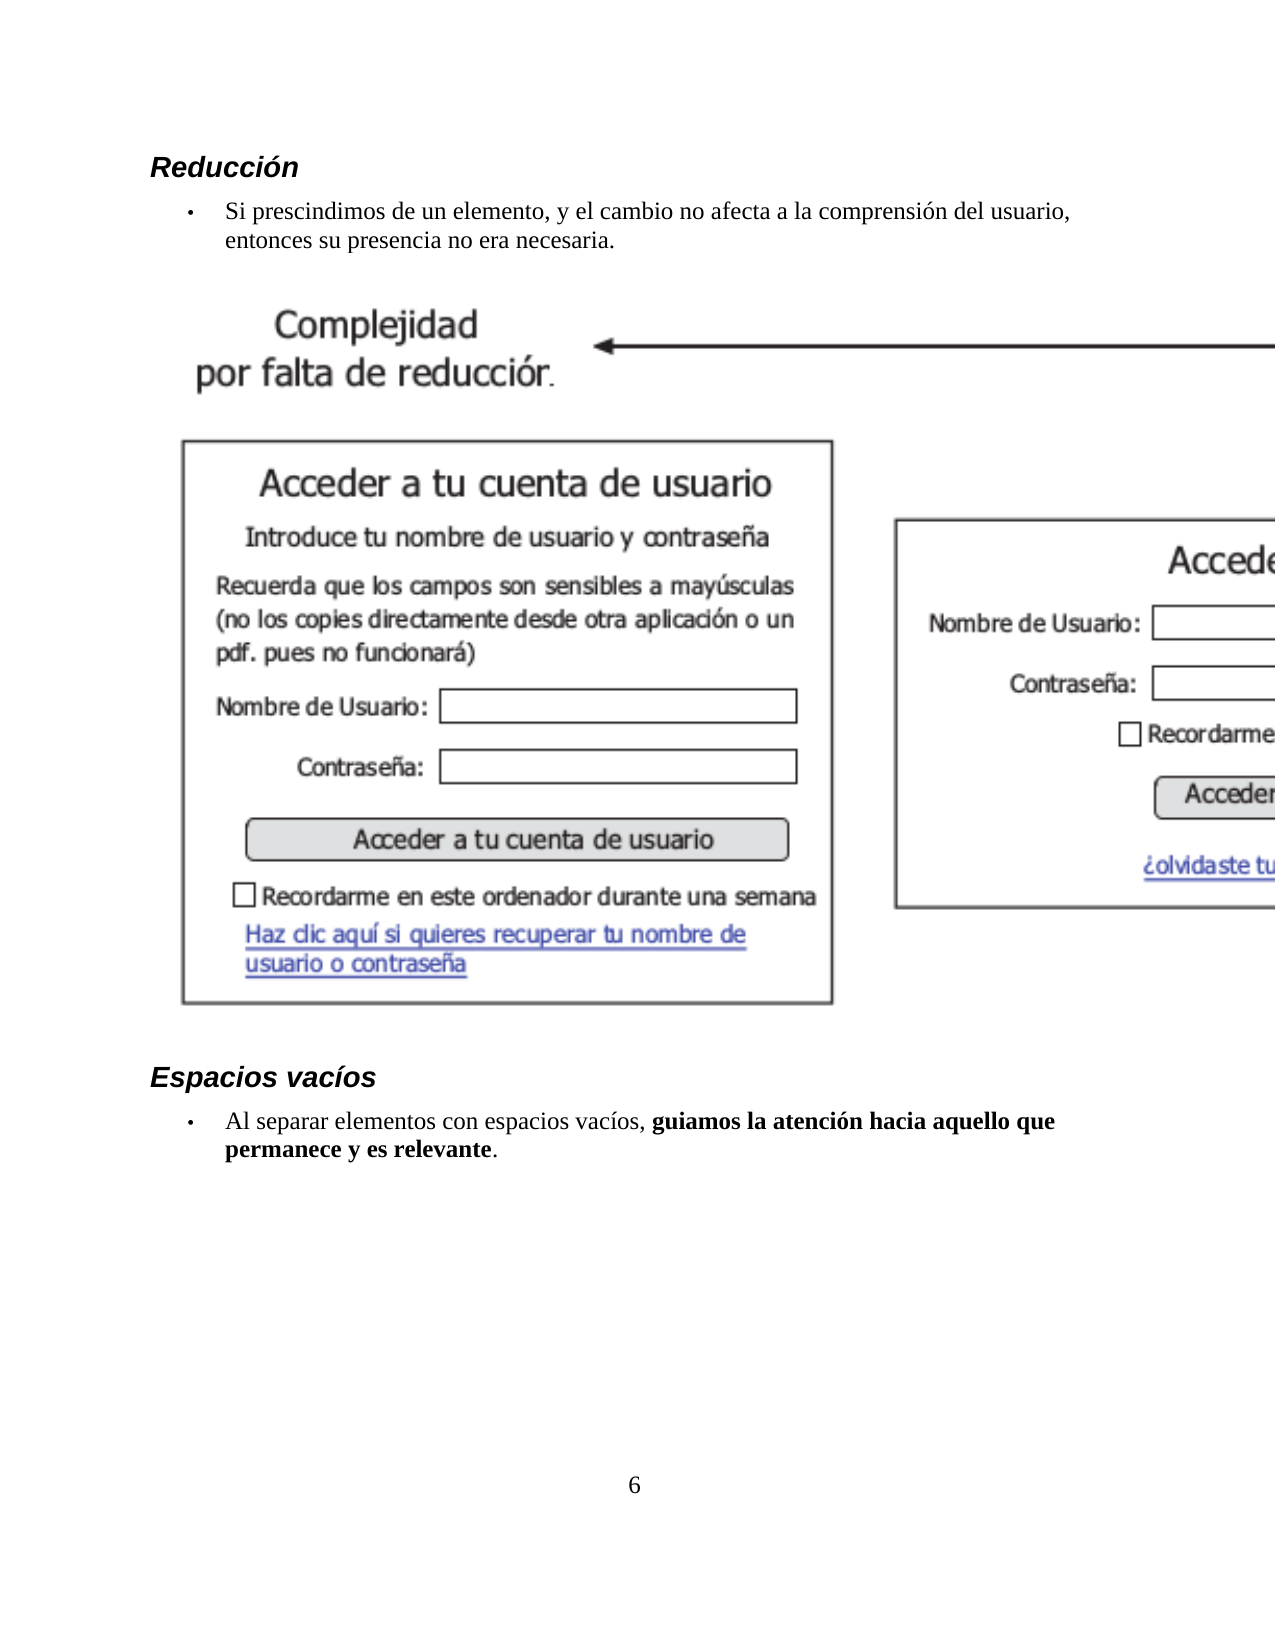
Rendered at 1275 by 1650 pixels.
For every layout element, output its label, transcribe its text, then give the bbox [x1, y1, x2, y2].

subtitle Reducción [150, 150, 1125, 183]
list Al separar elementos con espacios vacíos, guiamos la atención hacia aquello que permanece y es relevante. [187, 1106, 1125, 1163]
picture [150, 253, 1275, 1035]
list Si prescindimos de un elemento, y el cambio no afecta a la comprensión del usuario, entonces su presencia no era necesaria. [187, 196, 1125, 253]
subtitle Espacios vacíos [150, 1060, 1125, 1093]
